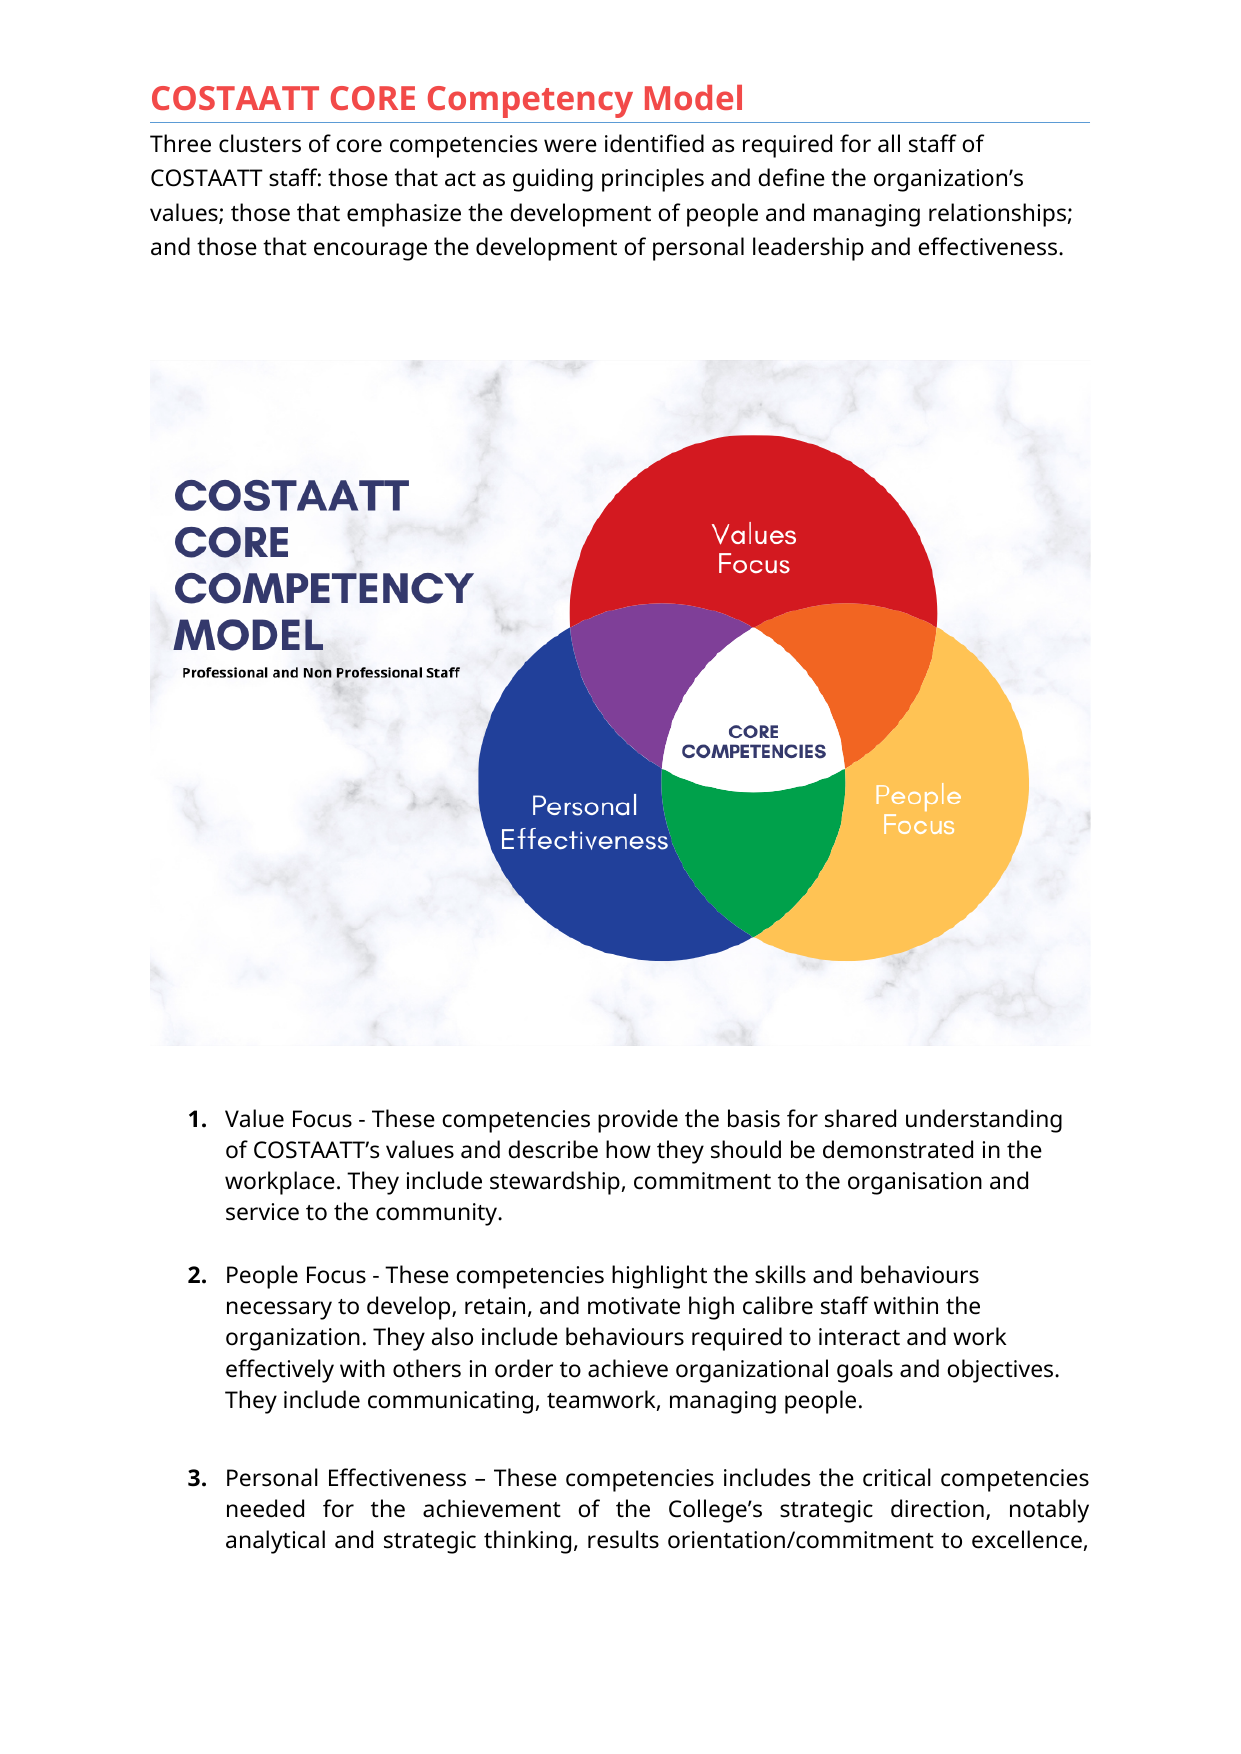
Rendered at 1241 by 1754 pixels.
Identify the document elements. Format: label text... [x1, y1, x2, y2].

subtitle COSTAATT CORE Competency Model [150, 75, 1090, 122]
list Personal Effectiveness – These competencies includes the critical competencies needed for the achievement of the College’s strategic direction, notably analytical and strategic thinking, results orientation/commitment to excellence, [187, 1462, 1090, 1556]
list Value Focus - These competencies provide the basis for shared understanding of COSTAATT’s values and describe how they should be demonstrated in the workplace. They include stewardship, commitment to the organisation and service to the community. [187, 1103, 1090, 1228]
list People Focus - These competencies highlight the skills and behaviours necessary to develop, retain, and motivate high calibre staff within the organization. They also include behaviours required to interact and work effectively with others in order to achieve organizational goals and objectives. They include communicating, teamwork, managing people. [187, 1259, 1090, 1415]
text Three clusters of core competencies were identified as required for all staff of COSTAATT staff: those that act as guiding principles and define the organization’s values; those that emphasize the development of people and managing relationships; and those that encourage the development of personal leadership and effectiveness. [150, 128, 1090, 262]
